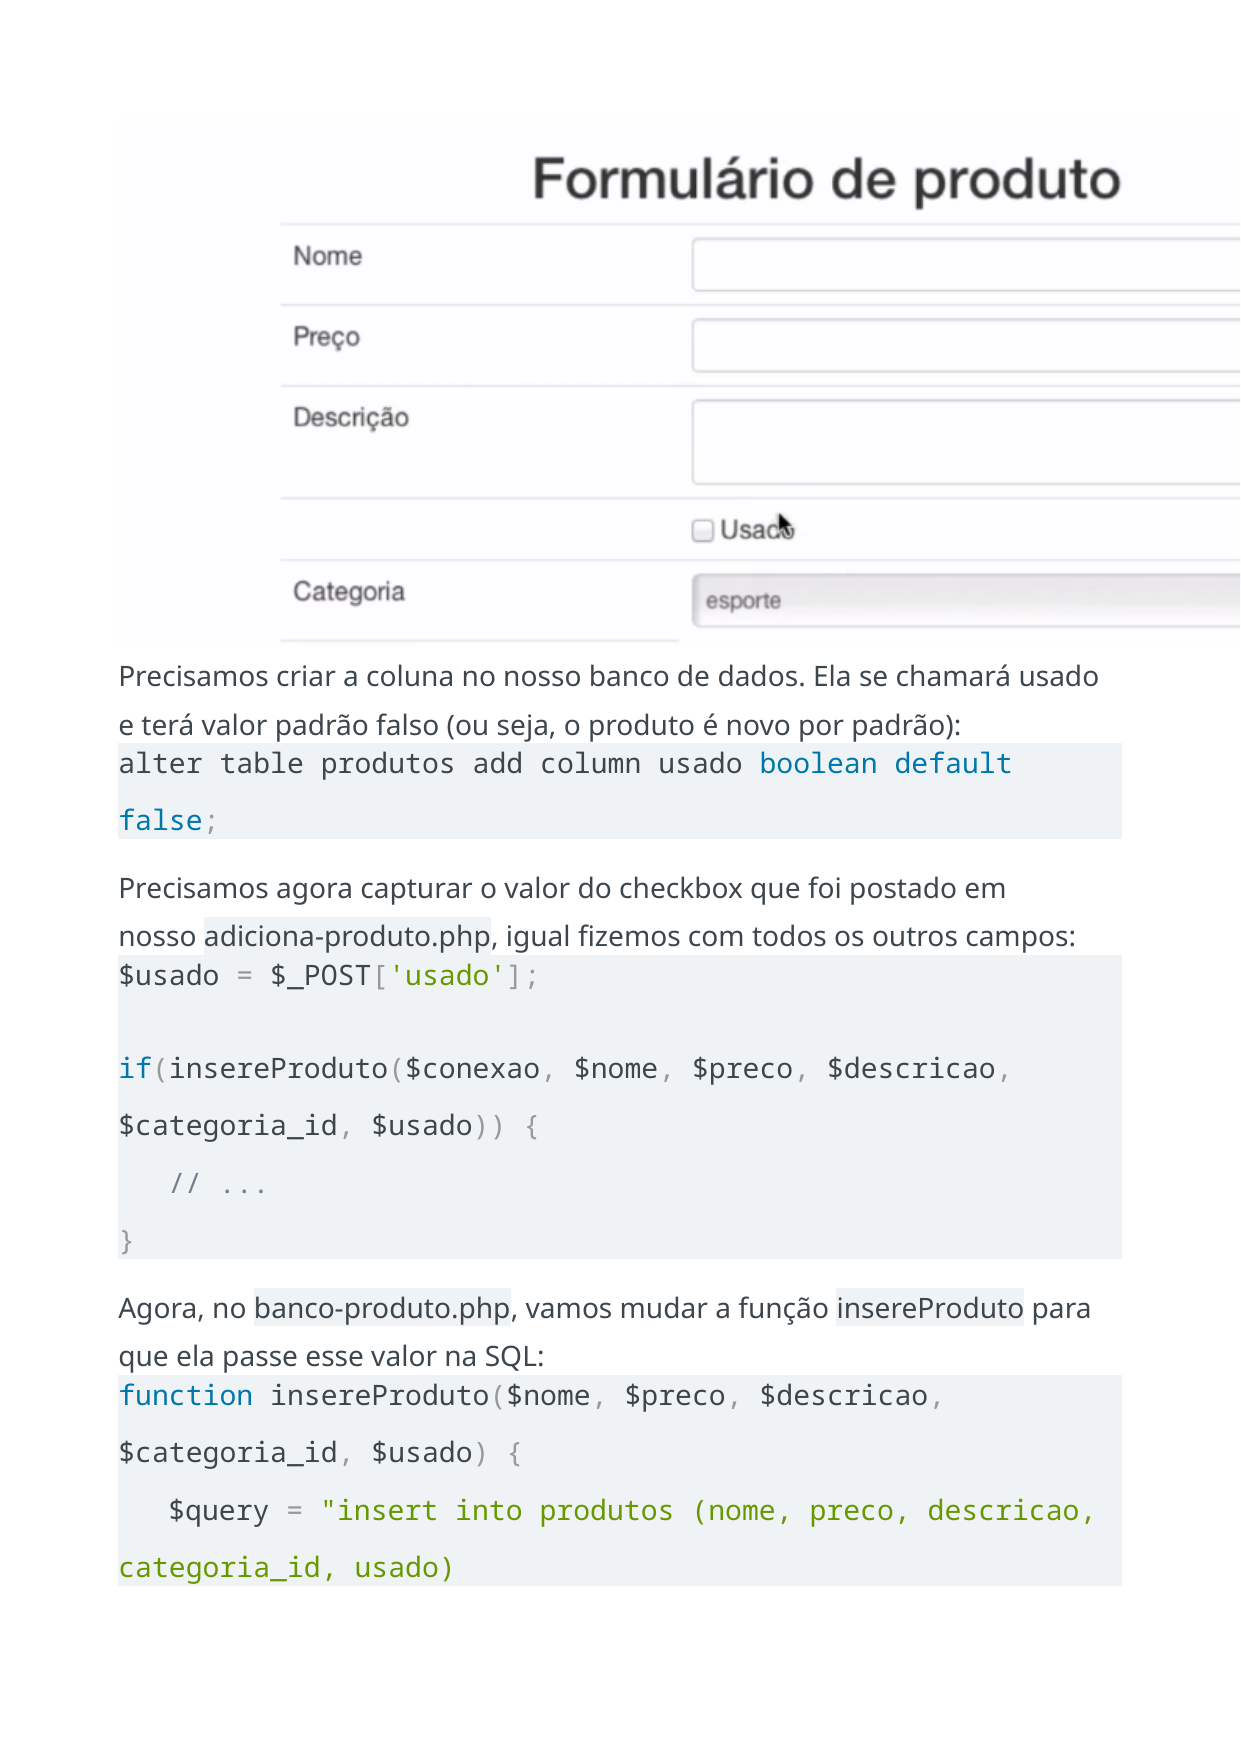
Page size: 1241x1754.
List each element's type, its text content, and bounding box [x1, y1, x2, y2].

text alter table produtos add column usado boolean default false; [118, 743, 1122, 839]
text Agora, no banco-produto.php, vamos mudar a função insereProduto para que ela passe esse valor na SQL: [118, 1278, 1122, 1375]
text Precisamos criar a coluna no nosso banco de dados. Ela se chamará usado e terá valor padrão falso (ou seja, o produto é novo por padrão): [118, 647, 1122, 743]
text function insereProduto($nome, $preco, $descricao, $categoria_id, $usado) { [118, 1375, 1122, 1471]
picture [118, 118, 1241, 647]
text $usado = $_POST['usado']; [118, 955, 1122, 993]
text if(insereProduto($conexao, $nome, $preco, $descricao, $categoria_id, $usado)) { [118, 1048, 1122, 1144]
text $query = "insert into produtos (nome, preco, descricao, categoria_id, usado) [118, 1490, 1122, 1586]
text // ... [118, 1163, 1122, 1201]
text } [118, 1220, 1122, 1259]
text Precisamos agora capturar o valor do checkbox que foi postado em nosso adiciona-produto.php, igual fizemos com todos os outros campos: [118, 858, 1122, 955]
